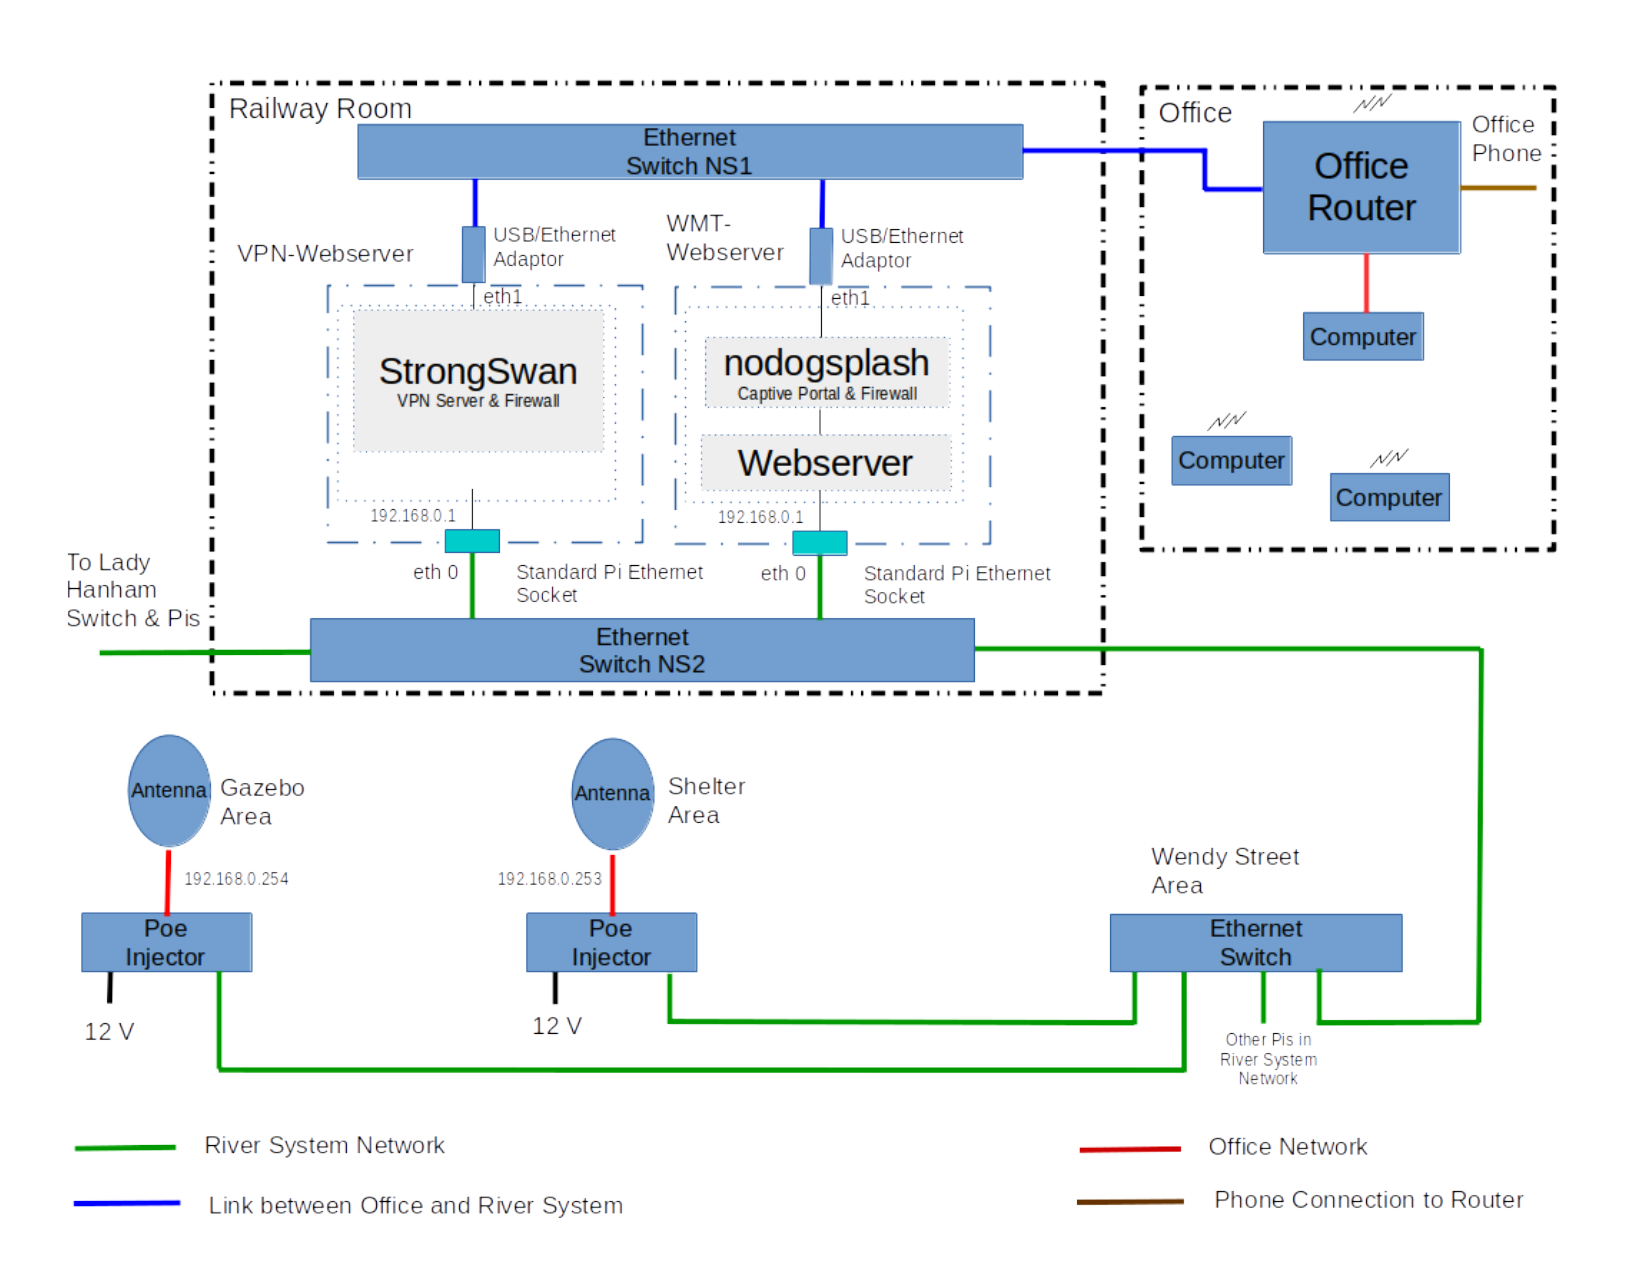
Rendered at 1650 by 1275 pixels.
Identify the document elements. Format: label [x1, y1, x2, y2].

picture [67, 75, 1562, 1234]
